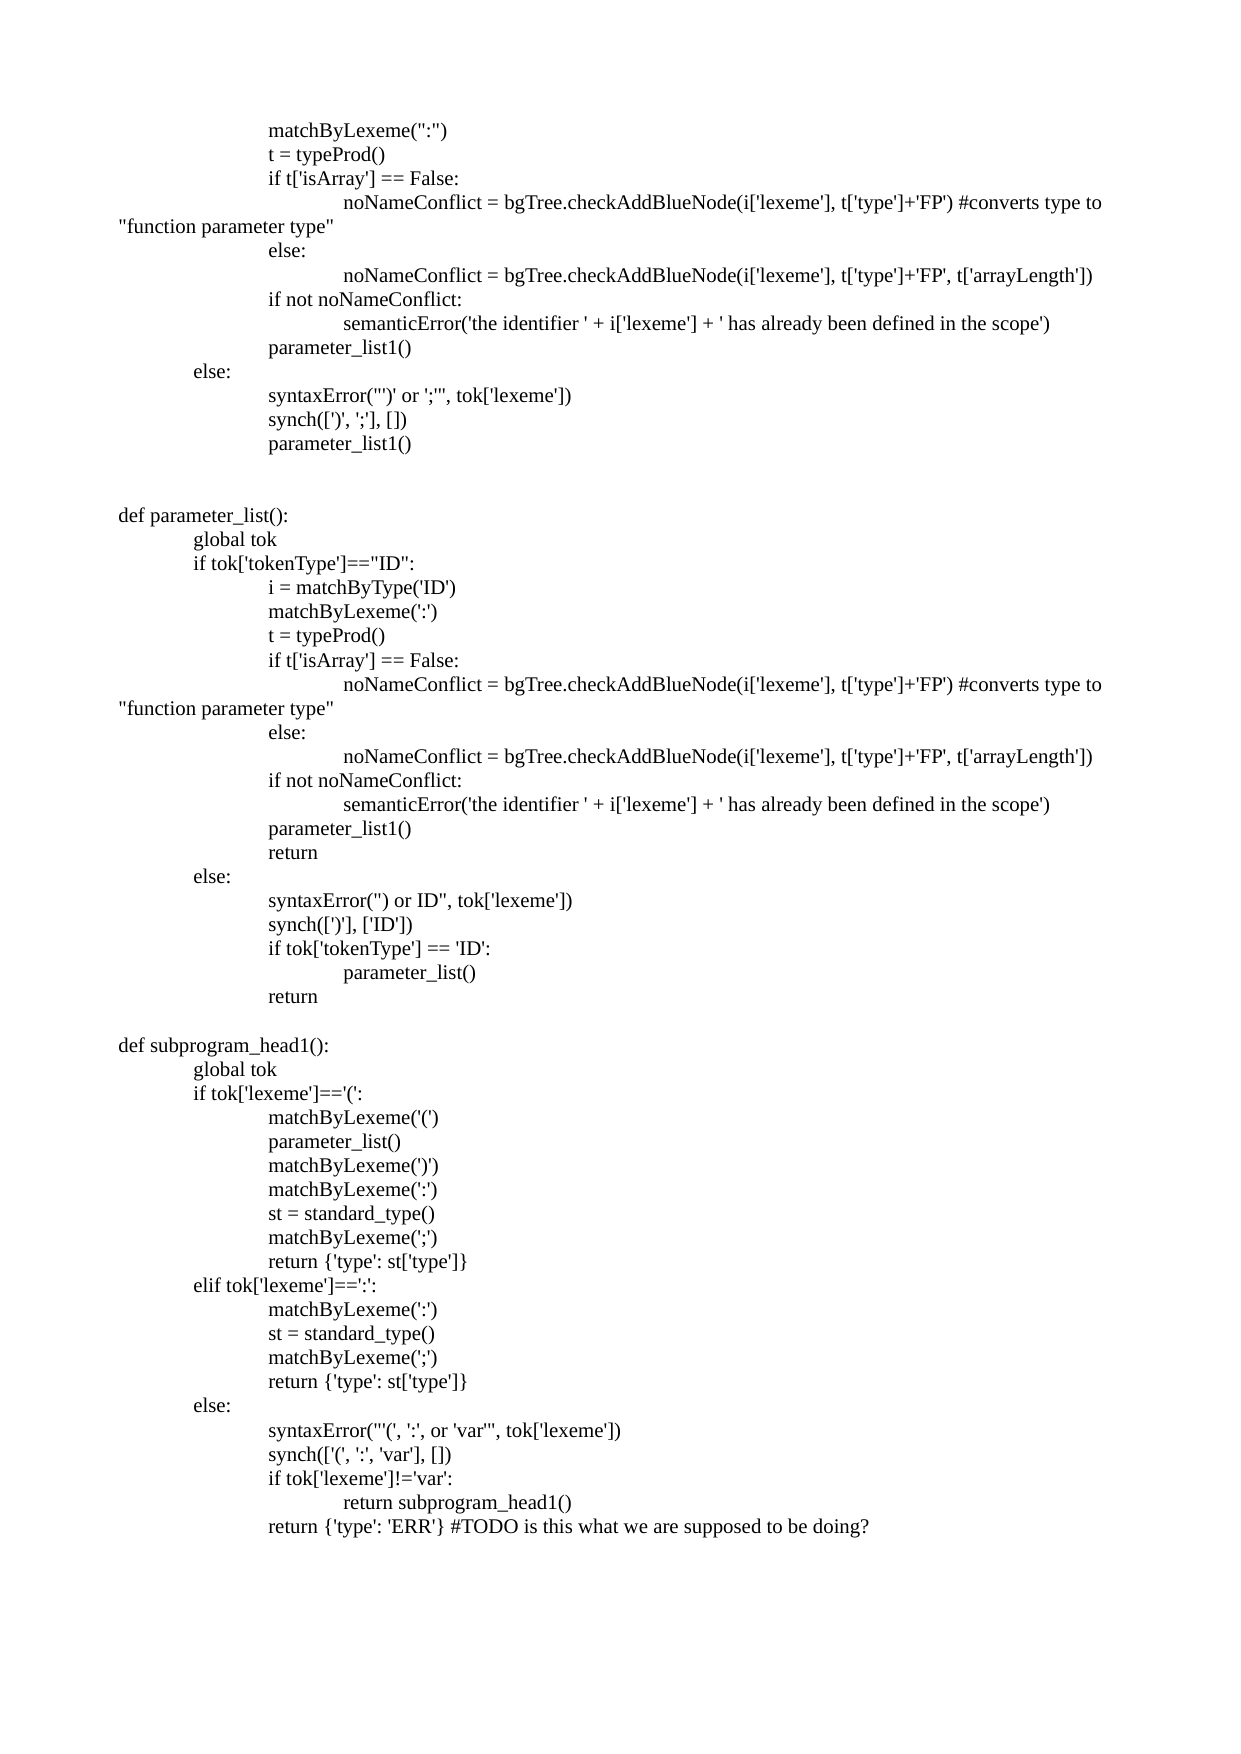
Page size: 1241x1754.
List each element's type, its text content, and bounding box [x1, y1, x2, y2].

text def parameter_list(): [118, 503, 1122, 527]
text matchByLexeme(')') [118, 1153, 1122, 1177]
text matchByLexeme(":") [118, 118, 1122, 142]
text syntaxError("'(', ':', or 'var'", tok['lexeme']) [118, 1417, 1122, 1442]
text t = typeProd() [118, 623, 1122, 647]
text else: [118, 359, 1122, 383]
text semanticError('the identifier ' + i['lexeme'] + ' has already been defined in the scope') [118, 792, 1122, 816]
text matchByLexeme(';') [118, 1345, 1122, 1369]
text if not noNameConflict: [118, 287, 1122, 311]
text parameter_list1() [118, 816, 1122, 840]
text parameter_list() [118, 1129, 1122, 1153]
text noNameConflict = bgTree.checkAddBlueNode(i['lexeme'], t['type']+'FP', t['arrayLength']) [118, 262, 1122, 287]
text noNameConflict = bgTree.checkAddBlueNode(i['lexeme'], t['type']+'FP', t['arrayLength']) [118, 744, 1122, 768]
text st = standard_type() [118, 1321, 1122, 1345]
text if tok['lexeme']=='(': [118, 1081, 1122, 1105]
text parameter_list1() [118, 431, 1122, 455]
text global tok [118, 527, 1122, 551]
text matchByLexeme(':') [118, 1177, 1122, 1201]
text parameter_list1() [118, 335, 1122, 359]
text t = typeProd() [118, 142, 1122, 166]
text semanticError('the identifier ' + i['lexeme'] + ' has already been defined in the scope') [118, 311, 1122, 335]
text return {'type': st['type']} [118, 1369, 1122, 1393]
text if t['isArray'] == False: [118, 166, 1122, 190]
text global tok [118, 1057, 1122, 1081]
text else: [118, 864, 1122, 888]
text parameter_list() [118, 960, 1122, 984]
text syntaxError(") or ID", tok['lexeme']) [118, 888, 1122, 912]
text st = standard_type() [118, 1201, 1122, 1225]
text i = matchByType('ID') [118, 575, 1122, 599]
text if tok['tokenType'] == 'ID': [118, 936, 1122, 960]
text if tok['lexeme']!='var': [118, 1466, 1122, 1490]
text else: [118, 238, 1122, 262]
text noNameConflict = bgTree.checkAddBlueNode(i['lexeme'], t['type']+'FP') #converts type to "function parameter type" [118, 672, 1122, 720]
text return {'type': st['type']} [118, 1249, 1122, 1273]
text noNameConflict = bgTree.checkAddBlueNode(i['lexeme'], t['type']+'FP') #converts type to "function parameter type" [118, 190, 1122, 238]
text return [118, 984, 1122, 1008]
text if t['isArray'] == False: [118, 647, 1122, 672]
text return {'type': 'ERR'} #TODO is this what we are supposed to be doing? [118, 1514, 1122, 1538]
text matchByLexeme(';') [118, 1225, 1122, 1249]
text else: [118, 720, 1122, 744]
text matchByLexeme('(') [118, 1105, 1122, 1129]
text elif tok['lexeme']==':': [118, 1273, 1122, 1297]
text matchByLexeme(':') [118, 1297, 1122, 1321]
text return subprogram_head1() [118, 1490, 1122, 1514]
text synch([')'], ['ID']) [118, 912, 1122, 936]
text if not noNameConflict: [118, 768, 1122, 792]
text synch(['(', ':', 'var'], []) [118, 1442, 1122, 1466]
text return [118, 840, 1122, 864]
text def subprogram_head1(): [118, 1032, 1122, 1057]
text else: [118, 1393, 1122, 1417]
text syntaxError("')' or ';'", tok['lexeme']) [118, 383, 1122, 407]
text synch([')', ';'], []) [118, 407, 1122, 431]
text if tok['tokenType']=="ID": [118, 551, 1122, 575]
text matchByLexeme(':') [118, 599, 1122, 623]
